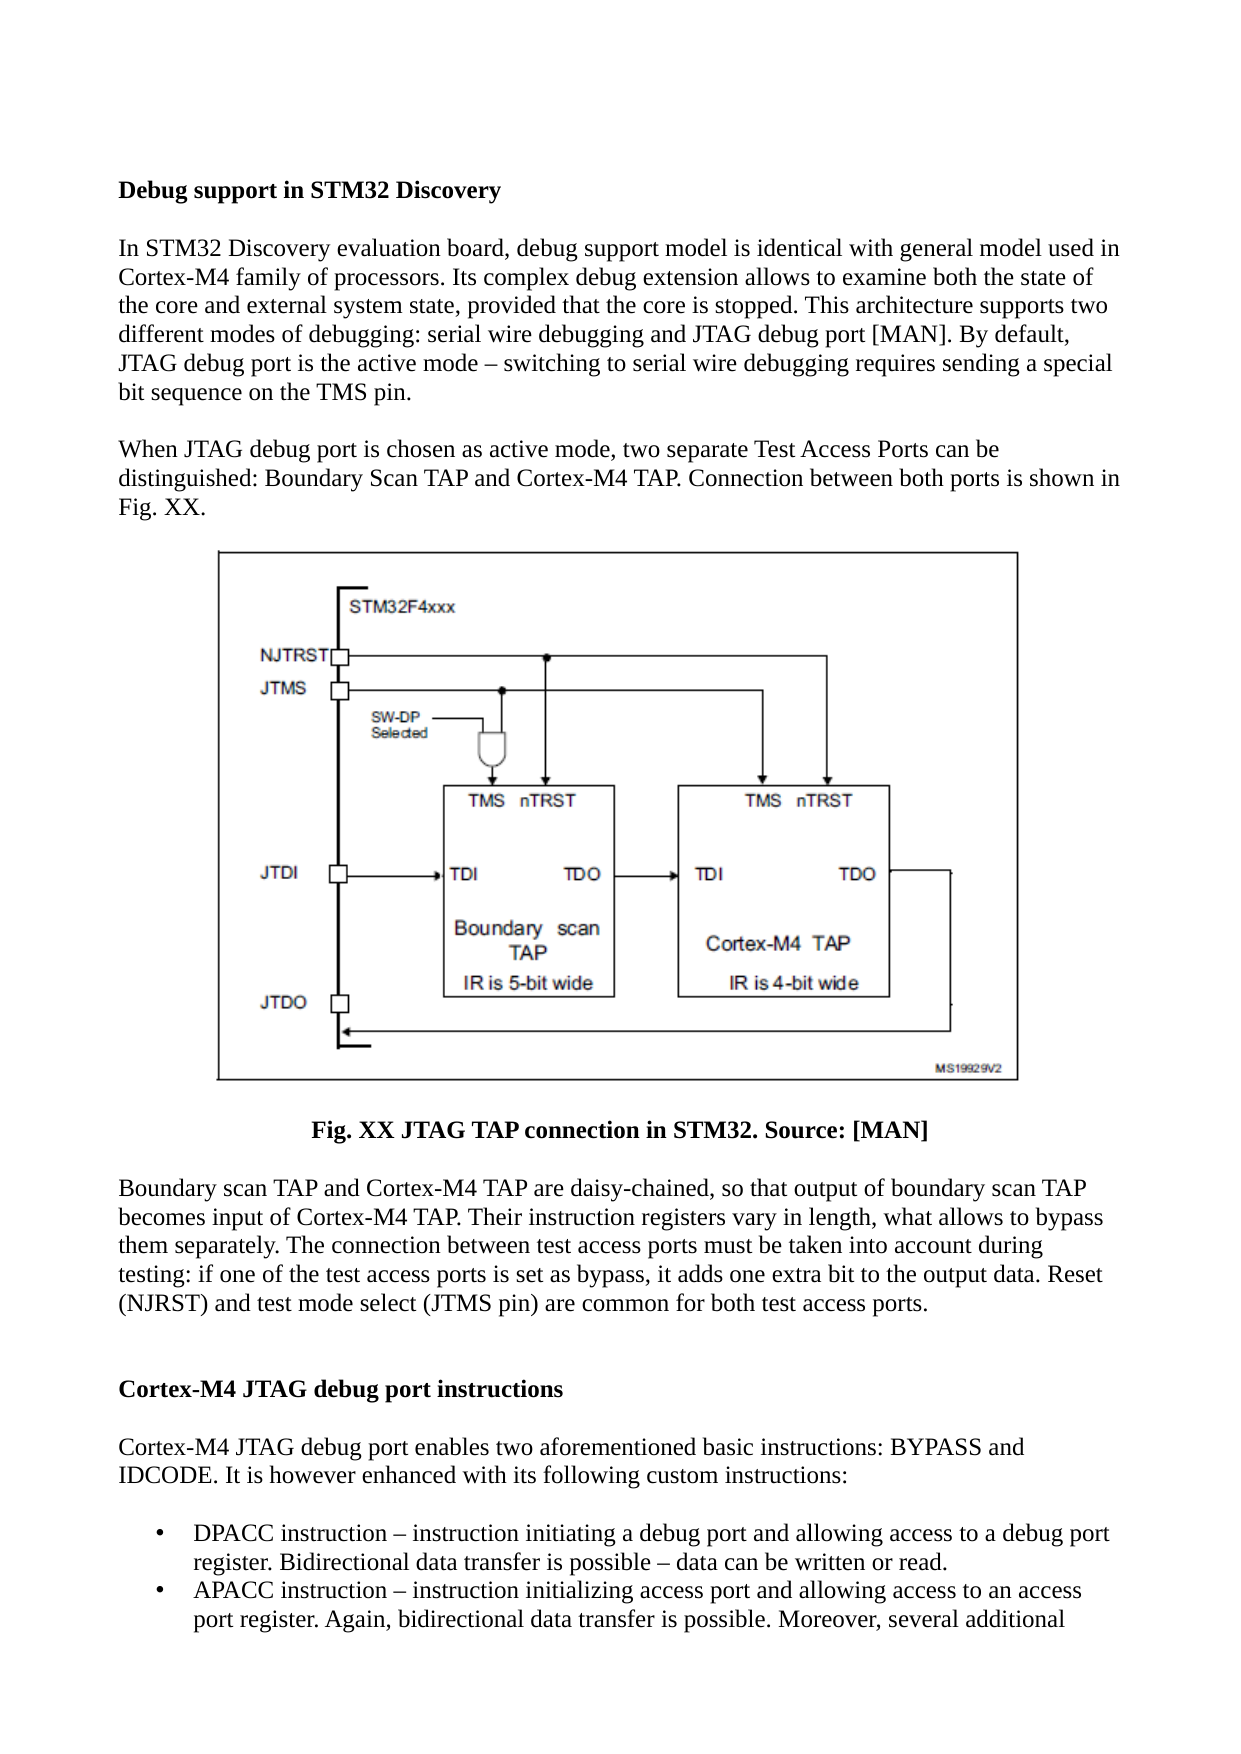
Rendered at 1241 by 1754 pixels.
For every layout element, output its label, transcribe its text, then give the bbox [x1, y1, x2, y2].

list APACC instruction – instruction initializing access port and allowing access to an access port register. Again, bidirectional data transfer is possible. Moreover, several additional [156, 1576, 1122, 1633]
text Cortex-M4 JTAG debug port enables two aforementioned basic instructions: BYPASS and IDCODE. It is however enhanced with its following custom instructions: [118, 1432, 1122, 1489]
text Boundary scan TAP and Cortex-M4 TAP are daisy-chained, so that output of boundary scan TAP becomes input of Cortex-M4 TAP. Their instruction registers vary in length, what allows to bypass them separately. The connection between test access ports must be taken into account during testing: if one of the test access ports is set as bypass, it adds one extra bit to the output data. Reset (NJRST) and test mode select (JTMS pin) are common for both test access ports. [118, 1173, 1122, 1317]
text When JTAG debug port is chosen as active mode, two separate Test Access Ports can be distinguished: Boundary Scan TAP and Cortex-M4 TAP. Connection between both ports is shown in Fig. XX. [118, 434, 1122, 521]
picture [212, 549, 1028, 1087]
text Debug support in STM32 Discovery [118, 176, 1122, 204]
text In STM32 Discovery evaluation board, debug support model is identical with general model used in Cortex-M4 family of processors. Its complex debug extension allows to examine both the state of the core and external system state, provided that the core is stopped. This architecture supports two different modes of debugging: serial wire debugging and JTAG debug port [MAN]. By default, JTAG debug port is the active mode – switching to serial wire debugging requires sending a special bit sequence on the TMS pin. [118, 233, 1122, 406]
text Cortex-M4 JTAG debug port instructions [118, 1374, 1122, 1403]
list DPACC instruction – instruction initiating a debug port and allowing access to a debug port register. Bidirectional data transfer is possible – data can be written or read. [156, 1518, 1122, 1576]
text Fig. XX JTAG TAP connection in STM32. Source: [MAN] [118, 1116, 1122, 1144]
